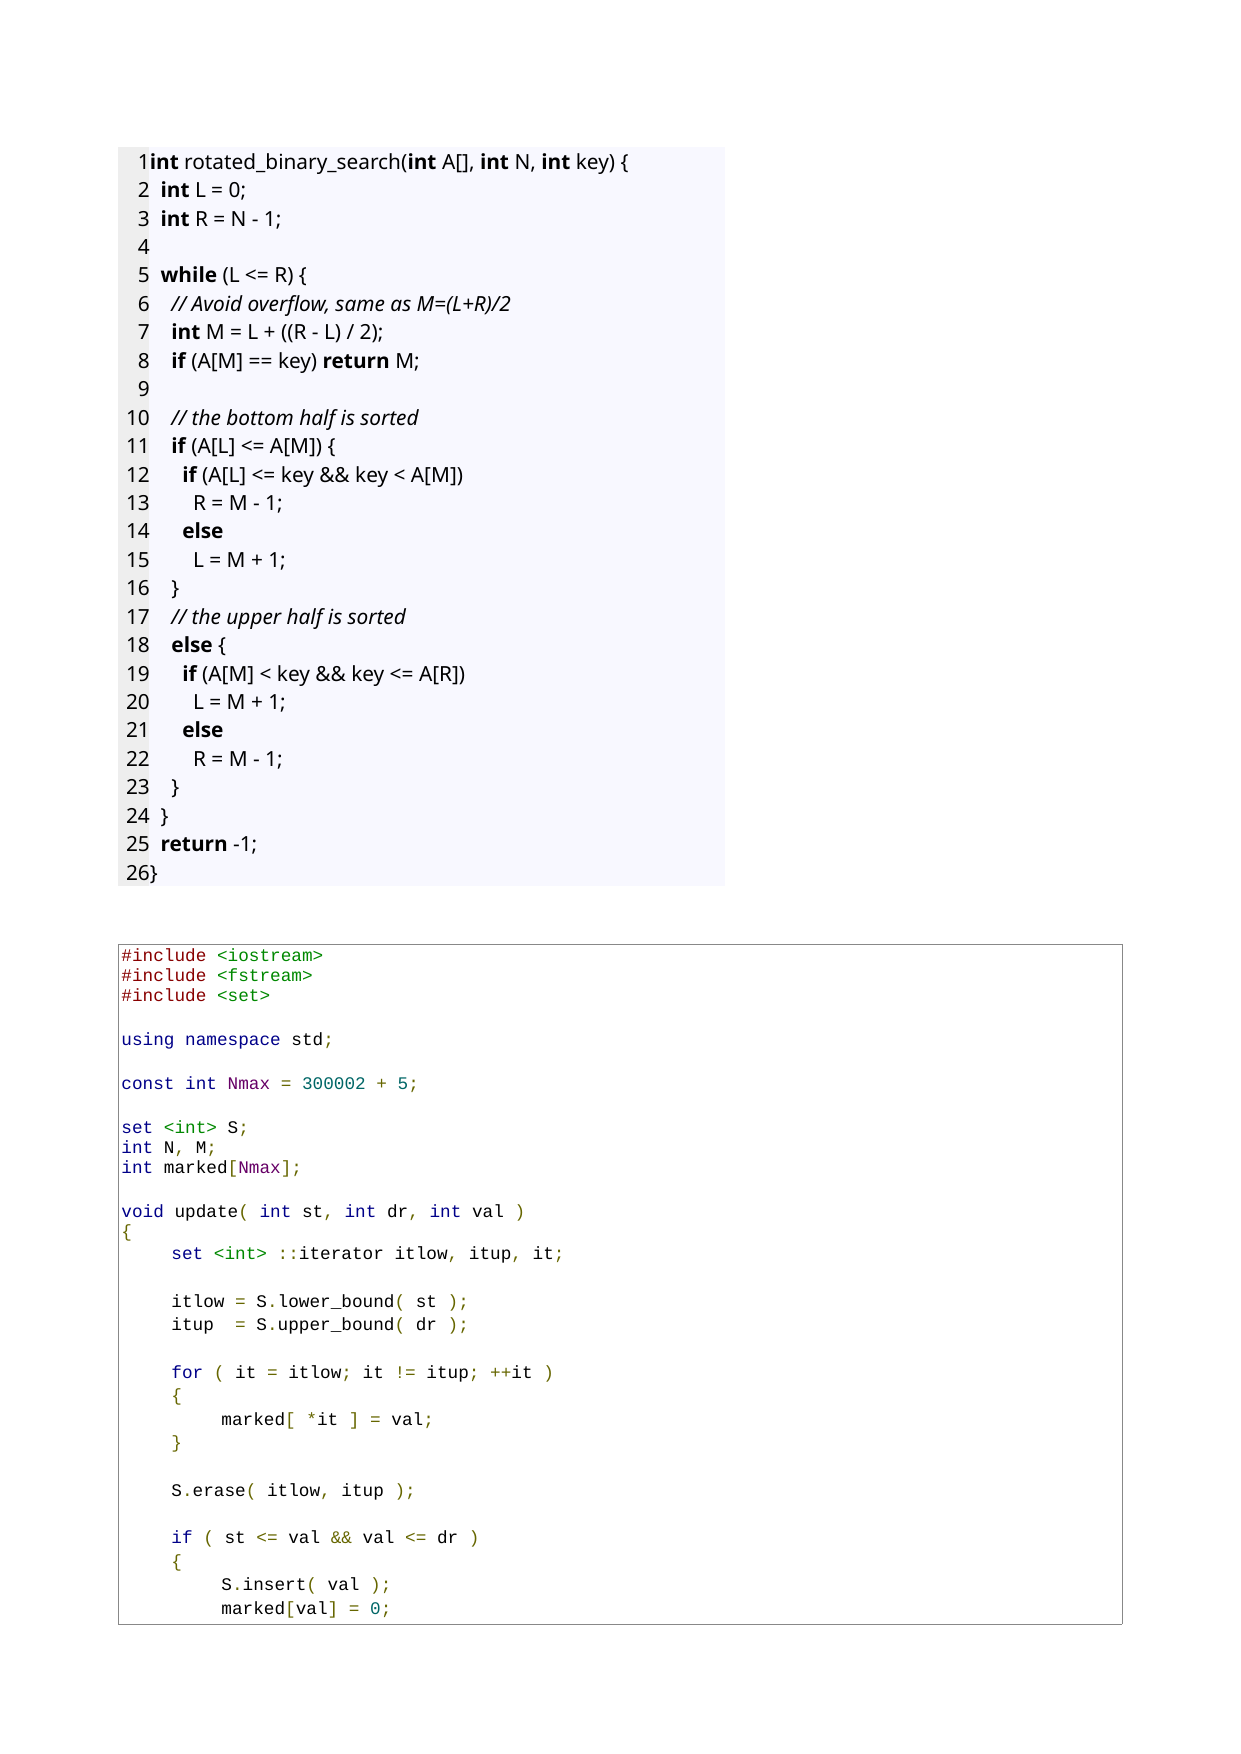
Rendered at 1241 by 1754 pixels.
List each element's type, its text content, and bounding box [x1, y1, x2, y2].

text int marked[Nmax]; [119, 1155, 1122, 1178]
text #include <set> [119, 984, 1122, 1007]
text int N, M; [119, 1135, 1122, 1155]
text #include <iostream> [119, 945, 1122, 964]
text S.erase( itlow, itup ); [119, 1476, 1122, 1502]
text itup = S.upper_bound( dr ); [119, 1310, 1122, 1337]
text const int Nmax = 300002 + 5; [119, 1071, 1122, 1094]
text S.insert( val ); [119, 1570, 1122, 1594]
text #include <fstream> [119, 964, 1122, 984]
text { [119, 1547, 1122, 1570]
text } [119, 1428, 1122, 1455]
text for ( it = itlow; it != itup; ++it ) [119, 1358, 1122, 1381]
table_header 1 2 3 4 5 6 7 8 9 10 11 12 13 14 15 16 17 18 19 20 21 22 23 24 25 26 [118, 147, 149, 886]
text if ( st <= val && val <= dr ) [119, 1523, 1122, 1547]
text itlow = S.lower_bound( st ); [119, 1287, 1122, 1310]
text marked[val] = 0; [119, 1594, 1122, 1624]
text { [119, 1219, 1122, 1239]
text using namespace std; [119, 1028, 1122, 1051]
text set <int> S; [119, 1115, 1122, 1135]
text { [119, 1381, 1122, 1405]
text void update( int st, int dr, int val ) [119, 1199, 1122, 1219]
table_header int rotated_binary_search(int A[], int N, int key) { int L = 0; int R = N - 1; while (L <= R) { // Avoid overflow, same as M=(L+R)/2 int M = L + ((R - L) / 2); if (A[M] == key) return M; // the bottom half is sorted if (A[L] <= A[M]) { if (A[L] <= key && key < A[M]) R = M - 1; else L = M + 1; } // the upper half is sorted else { if (A[M] < key && key <= A[R]) L = M + 1; else R = M - 1; } } return -1; } [150, 147, 725, 886]
text set <int> ::iterator itlow, itup, it; [119, 1239, 1122, 1266]
text marked[ *it ] = val; [119, 1405, 1122, 1428]
